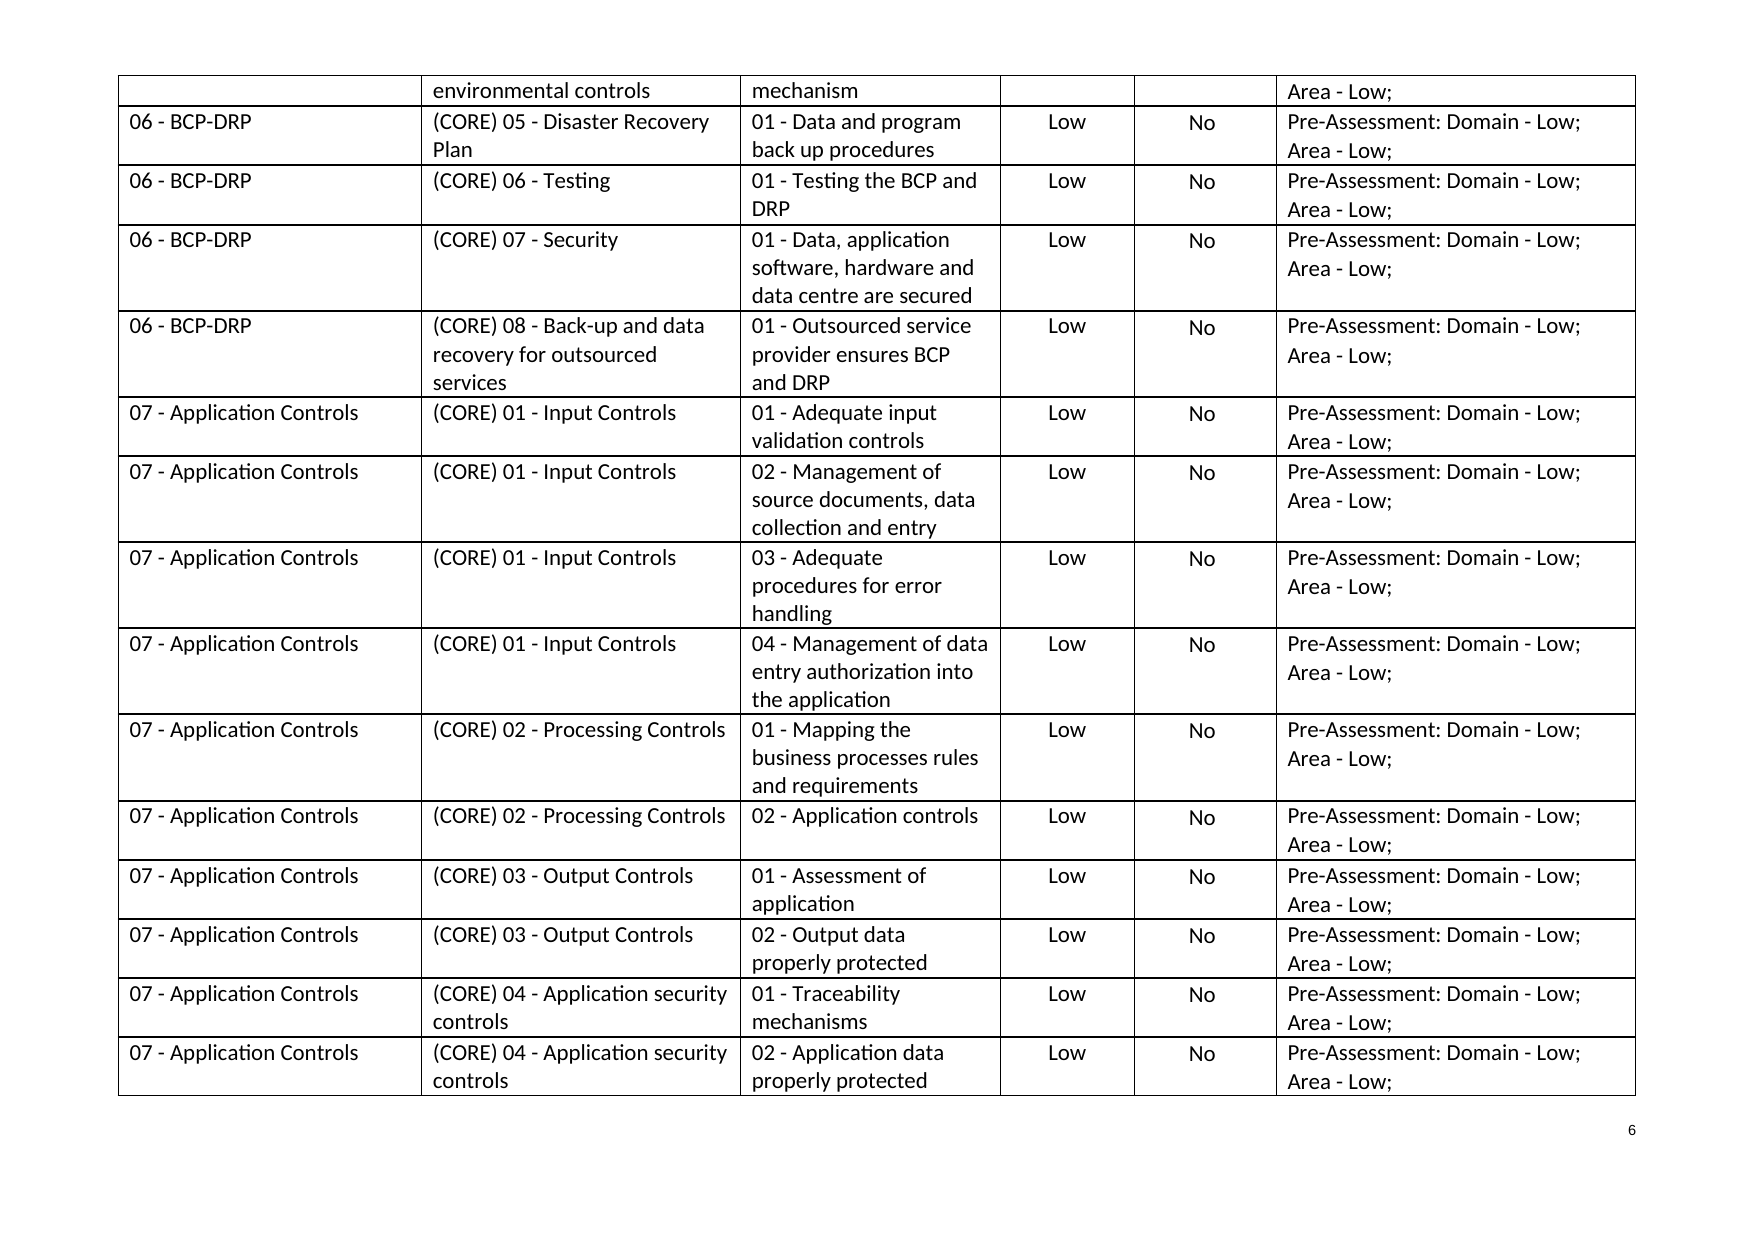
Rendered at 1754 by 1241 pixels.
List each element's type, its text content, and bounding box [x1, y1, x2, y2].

table_header (CORE) 02 - Processing Controls [422, 715, 740, 799]
table_header 07 - Application Controls [119, 715, 421, 799]
table_header Pre-Assessment: Domain - Low; Area - Low; [1277, 629, 1635, 713]
table_header 07 - Application Controls [119, 802, 421, 859]
table_header No [1135, 629, 1276, 713]
table_header Low [1001, 398, 1134, 455]
table_header 02 - Application data properly protected [741, 1038, 1000, 1095]
table_header 03 - Adequate procedures for error handling [741, 543, 1000, 627]
table_header 07 - Application Controls [119, 920, 421, 977]
table_header Low [1001, 166, 1134, 223]
table_header Area - Low; [1277, 76, 1635, 105]
table_header 07 - Application Controls [119, 861, 421, 918]
table_header No [1135, 312, 1276, 396]
table_header Pre-Assessment: Domain - Low; Area - Low; [1277, 398, 1635, 455]
table_header Pre-Assessment: Domain - Low; Area - Low; [1277, 166, 1635, 223]
table_header Low [1001, 457, 1134, 541]
table_header (CORE) 04 - Application security controls [422, 979, 740, 1036]
table_header No [1135, 457, 1276, 541]
table_header 06 - BCP-DRP [119, 312, 421, 396]
table_header 06 - BCP-DRP [119, 166, 421, 223]
table_header Low [1001, 920, 1134, 977]
table_header 02 - Application controls [741, 802, 1000, 859]
table_header 01 - Testing the BCP and DRP [741, 166, 1000, 223]
table_header No [1135, 920, 1276, 977]
table_header environmental controls [422, 76, 740, 105]
table_header Pre-Assessment: Domain - Low; Area - Low; [1277, 312, 1635, 396]
table_header (CORE) 06 - Testing [422, 166, 740, 223]
table_header Low [1001, 226, 1134, 309]
table_header 01 - Mapping the business processes rules and requirements [741, 715, 1000, 799]
table_header No [1135, 543, 1276, 627]
table_header Low [1001, 861, 1134, 918]
table_header (CORE) 01 - Input Controls [422, 543, 740, 627]
table_header No [1135, 166, 1276, 223]
table_header Pre-Assessment: Domain - Low; Area - Low; [1277, 543, 1635, 627]
table_header No [1135, 715, 1276, 799]
table_header 06 - BCP-DRP [119, 226, 421, 309]
table_header (CORE) 01 - Input Controls [422, 457, 740, 541]
table_header Pre-Assessment: Domain - Low; Area - Low; [1277, 226, 1635, 309]
table_header 01 - Data, application software, hardware and data centre are secured [741, 226, 1000, 309]
table_header 07 - Application Controls [119, 629, 421, 713]
table_header (CORE) 03 - Output Controls [422, 920, 740, 977]
table_header No [1135, 1038, 1276, 1095]
table_header 07 - Application Controls [119, 457, 421, 541]
table_header No [1135, 107, 1276, 164]
table_header (CORE) 08 - Back-up and data recovery for outsourced services [422, 312, 740, 396]
table_header No [1135, 861, 1276, 918]
table_header mechanism [741, 76, 1000, 105]
table_header Low [1001, 543, 1134, 627]
table_header Low [1001, 979, 1134, 1036]
table_header (CORE) 01 - Input Controls [422, 398, 740, 455]
table_header 01 - Traceability mechanisms [741, 979, 1000, 1036]
table_header Low [1001, 715, 1134, 799]
table_header 07 - Application Controls [119, 979, 421, 1036]
table_header (CORE) 07 - Security [422, 226, 740, 309]
table_header 01 - Adequate input validation controls [741, 398, 1000, 455]
table_header Pre-Assessment: Domain - Low; Area - Low; [1277, 802, 1635, 859]
table_header Low [1001, 312, 1134, 396]
table_header No [1135, 802, 1276, 859]
table_header Pre-Assessment: Domain - Low; Area - Low; [1277, 107, 1635, 164]
table_header (CORE) 03 - Output Controls [422, 861, 740, 918]
table_header (CORE) 04 - Application security controls [422, 1038, 740, 1095]
table_header 02 - Management of source documents, data collection and entry [741, 457, 1000, 541]
table_header Pre-Assessment: Domain - Low; Area - Low; [1277, 920, 1635, 977]
table_header 07 - Application Controls [119, 1038, 421, 1095]
table_header Low [1001, 629, 1134, 713]
table_header 01 - Data and program back up procedures [741, 107, 1000, 164]
table_header 07 - Application Controls [119, 543, 421, 627]
table_header (CORE) 05 - Disaster Recovery Plan [422, 107, 740, 164]
table_header [119, 76, 421, 105]
table_header Low [1001, 802, 1134, 859]
table_header [1001, 76, 1134, 105]
table_header Pre-Assessment: Domain - Low; Area - Low; [1277, 715, 1635, 799]
table_header No [1135, 226, 1276, 309]
table_header No [1135, 398, 1276, 455]
table_header 01 - Assessment of application [741, 861, 1000, 918]
table_header Low [1001, 107, 1134, 164]
table_header (CORE) 02 - Processing Controls [422, 802, 740, 859]
table_header 02 - Output data properly protected [741, 920, 1000, 977]
table_header Pre-Assessment: Domain - Low; Area - Low; [1277, 1038, 1635, 1095]
table_header Low [1001, 1038, 1134, 1095]
table_header 07 - Application Controls [119, 398, 421, 455]
table_header 04 - Management of data entry authorization into the application [741, 629, 1000, 713]
table_header Pre-Assessment: Domain - Low; Area - Low; [1277, 979, 1635, 1036]
table_header Pre-Assessment: Domain - Low; Area - Low; [1277, 457, 1635, 541]
table_header 01 - Outsourced service provider ensures BCP and DRP [741, 312, 1000, 396]
table_header Pre-Assessment: Domain - Low; Area - Low; [1277, 861, 1635, 918]
table_header 06 - BCP-DRP [119, 107, 421, 164]
table_header No [1135, 979, 1276, 1036]
table_header (CORE) 01 - Input Controls [422, 629, 740, 713]
table_header [1135, 76, 1276, 105]
